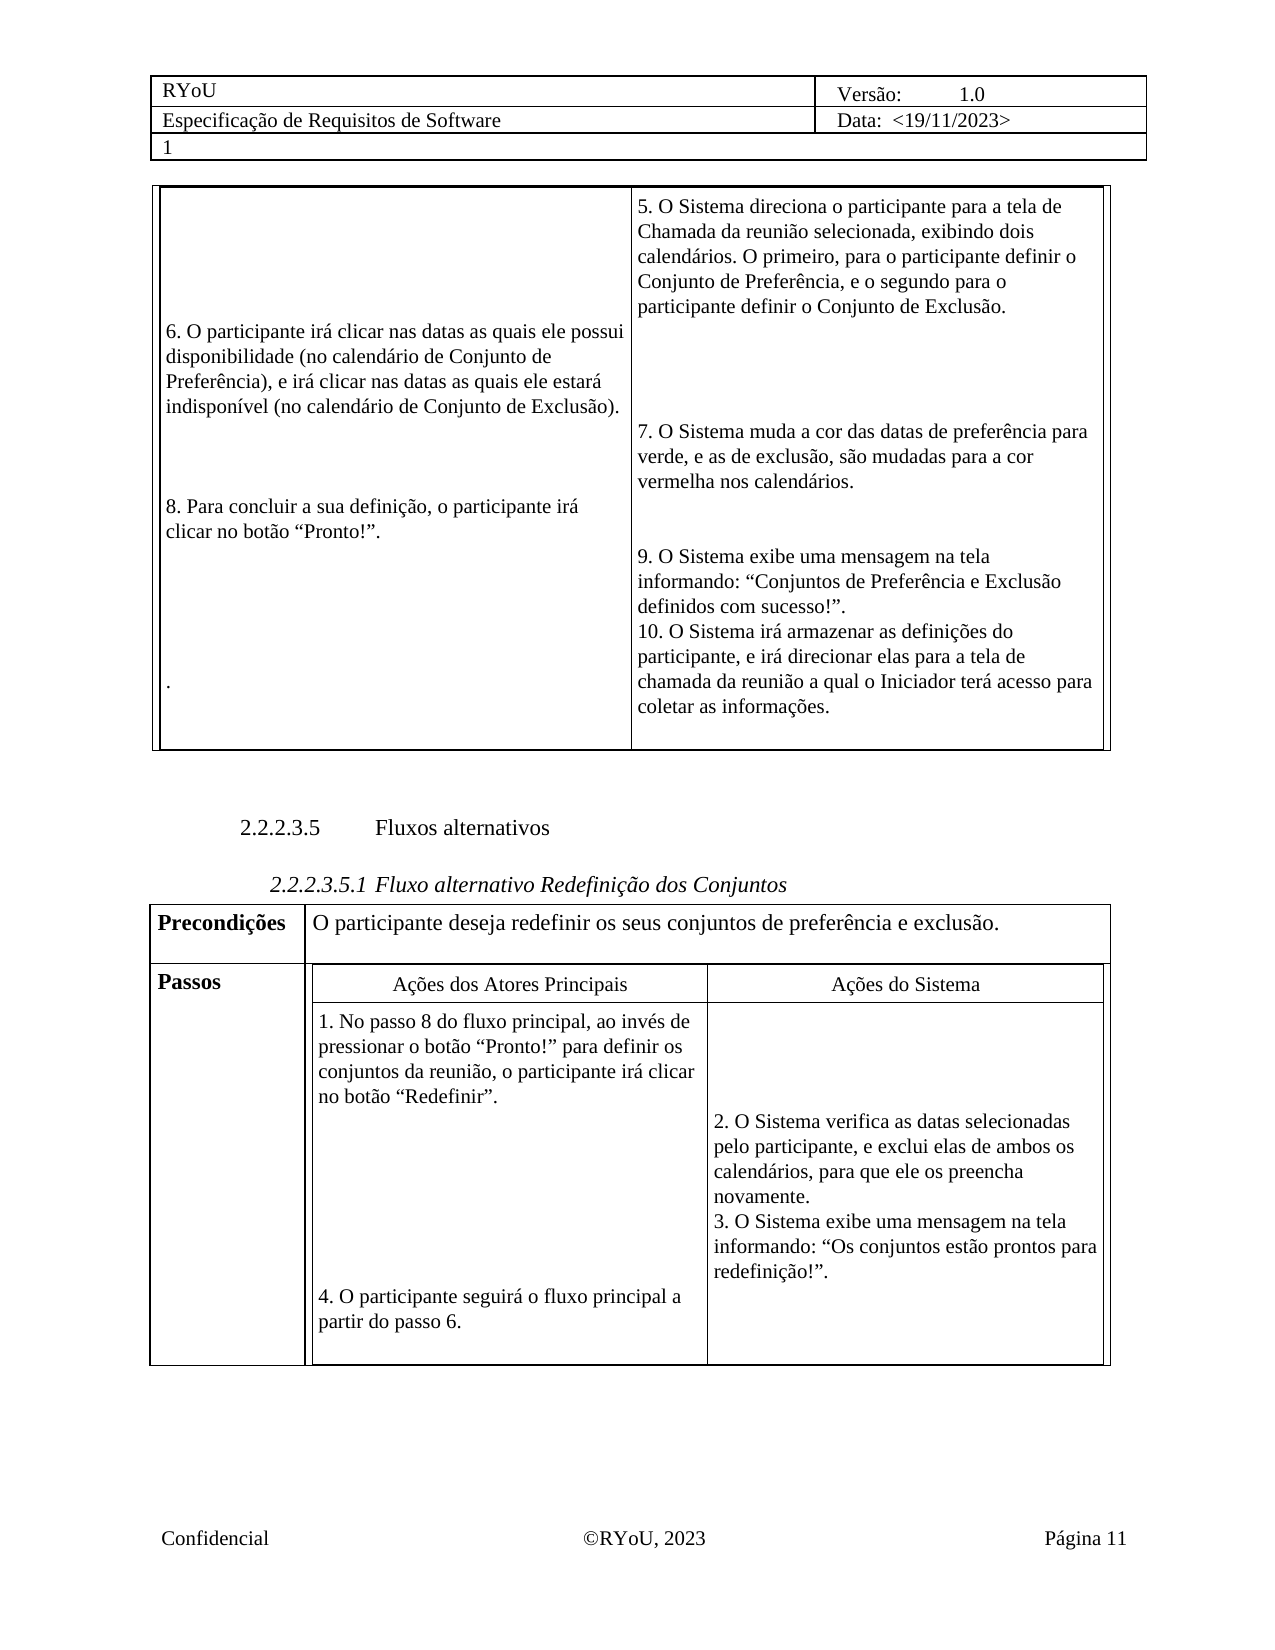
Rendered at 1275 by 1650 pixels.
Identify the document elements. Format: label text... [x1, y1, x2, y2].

table_cell Passos [151, 964, 304, 1365]
table_cell 2. O Sistema verifica as datas selecionadas pelo participante, e exclui elas de ambos os calendários, para que ele os preencha novamente. 3. O Sistema exibe uma mensagem na tela informando: “Os conjuntos estão prontos para redefinição!”. [708, 1003, 1103, 1364]
table_header [1104, 186, 1110, 750]
table_cell 5. O Sistema direciona o participante para a tela de Chamada da reunião selecionada, exibindo dois calendários. O primeiro, para o participante definir o Conjunto de Preferência, e o segundo para o participante definir o Conjunto de Exclusão. 7. O Sistema muda a cor das datas de preferência para verde, e as de exclusão, são mudadas para a cor vermelha nos calendários. 9. O Sistema exibe uma mensagem na tela informando: “Conjuntos de Preferência e Exclusão definidos com sucesso!”. 10. O Sistema irá armazenar as definições do participante, e irá direcionar elas para a tela de chamada da reunião a qual o Iniciador terá acesso para coletar as informações. [632, 188, 1103, 749]
table_cell 6. O participante irá clicar nas datas as quais ele possui disponibilidade (no calendário de Conjunto de Preferência), e irá clicar nas datas as quais ele estará indisponível (no calendário de Conjunto de Exclusão). 8. Para concluir a sua definição, o participante irá clicar no botão “Pronto!”. . [161, 188, 631, 749]
table_cell 1. No passo 8 do fluxo principal, ao invés de pressionar o botão “Pronto!” para definir os conjuntos da reunião, o participante irá clicar no botão “Redefinir”. 4. O participante seguirá o fluxo principal a partir do passo 6. [313, 1003, 707, 1364]
table_cell [306, 964, 312, 1365]
table_cell [1104, 964, 1110, 1365]
table_header Ações dos Atores Principais [313, 965, 707, 1002]
table_header [153, 186, 159, 750]
subtitle Fluxos alternativos [240, 814, 1125, 840]
subtitle Fluxo alternativo Redefinição dos Conjuntos [270, 871, 1125, 898]
table_header Ações do Sistema [708, 965, 1103, 1002]
table_header O participante deseja redefinir os seus conjuntos de preferência e exclusão. [306, 905, 1110, 963]
table_header Precondições [151, 905, 304, 963]
